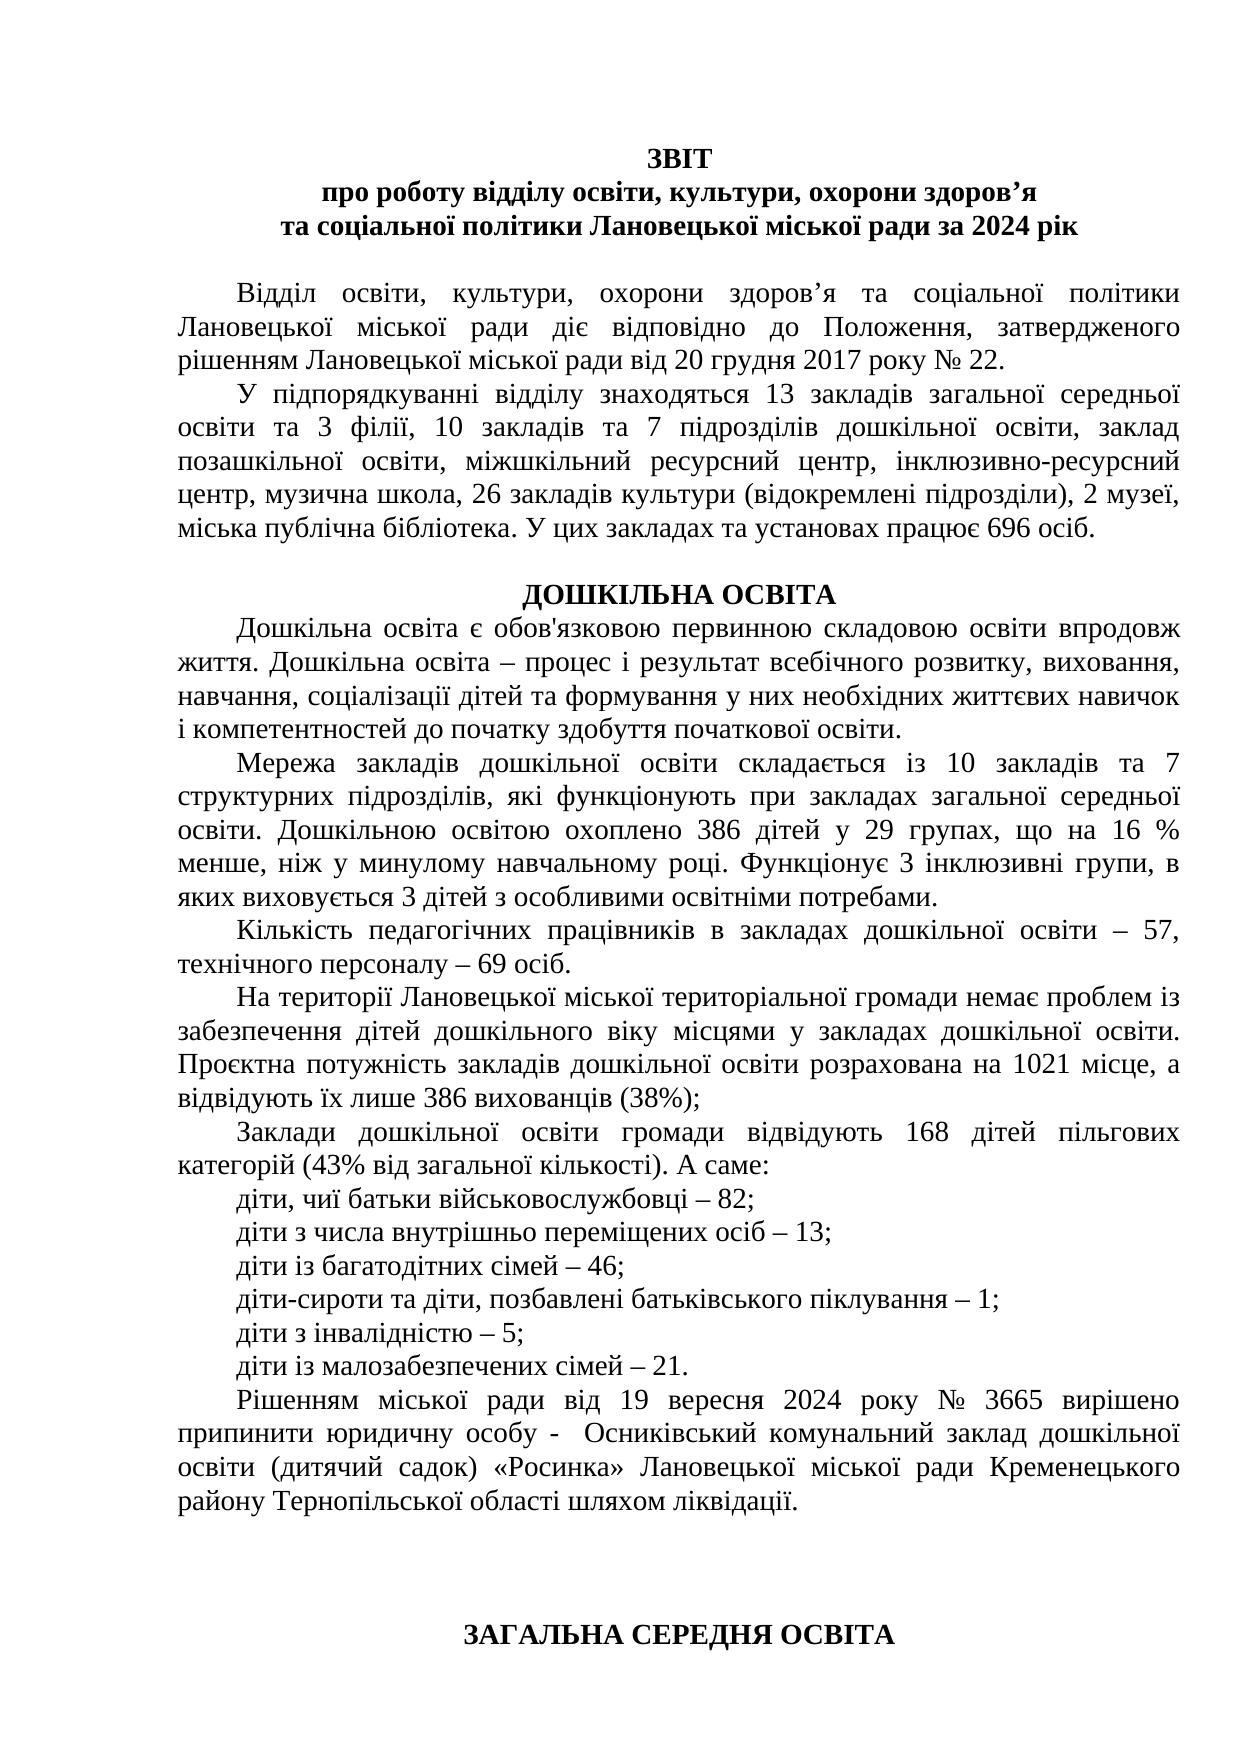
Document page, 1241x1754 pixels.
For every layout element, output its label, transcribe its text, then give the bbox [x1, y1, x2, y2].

text У підпорядкуванні відділу знаходяться 13 закладів загальної середньої освіти та 3 філії, 10 закладів та 7 підрозділів дошкільної освіти, заклад позашкільної освіти, міжшкільний ресурсний центр, інклюзивно-ресурсний центр, музична школа, 26 закладів культури (відокремлені підрозділи), 2 музеї, міська публічна бібліотека. У цих закладах та установах працює 696 осіб. [177, 376, 1181, 543]
text Дошкільна освіта [177, 577, 1181, 611]
text діти із малозабезпечених сімей – 21. [177, 1348, 1181, 1382]
text діти з числа внутрішньо переміщених осіб – 13; [177, 1214, 1181, 1248]
text Дошкільна освіта є обов'язковою первинною складовою освіти впродовж життя. Дошкільна освіта – процес і результат всебічного розвитку, виховання, навчання, соціалізації дітей та формування у них необхідних життєвих навичок і компетентностей до початку здобуття початкової освіти. [177, 611, 1181, 745]
text Рішенням міської ради від 19 вересня 2024 року № 3665 вирішено припинити юридичну особу - Осниківський комунальний заклад дошкільної освіти (дитячий садок) «Росинка» Лановецької міської ради Кременецького району Тернопільської області шляхом ліквідації. [177, 1382, 1181, 1516]
text діти-сироти та діти, позбавлені батьківського піклування – 1; [177, 1281, 1181, 1315]
text Загальна середня освіта [177, 1617, 1181, 1650]
text Заклади дошкільної освіти громади відвідують 168 дітей пільгових категорій (43% від загальної кількості). А саме: [177, 1114, 1181, 1181]
text ЗВІТ [177, 141, 1182, 174]
text Відділ освіти, культури, охорони здоров’я та соціальної політики Лановецької міської ради діє відповідно до Положення, затвердженого рішенням Лановецької міської ради від 20 грудня 2017 року № 22. [177, 275, 1181, 376]
text діти з інвалідністю – 5; [177, 1315, 1181, 1348]
text Мережа закладів дошкільної освіти складається із 10 закладів та 7 структурних підрозділів, які функціонують при закладах загальної середньої освіти. Дошкільною освітою охоплено 386 дітей у 29 групах, що на 16 % менше, ніж у минулому навчальному році. Функціонує 3 інклюзивні групи, в яких виховується 3 дітей з особливими освітніми потребами. [177, 745, 1181, 912]
text діти із багатодітних сімей – 46; [177, 1248, 1181, 1281]
text діти, чиї батьки військовослужбовці – 82; [177, 1181, 1181, 1214]
text Кількість педагогічних працівників в закладах дошкільної освіти – 57, технічного персоналу – 69 осіб. [177, 912, 1181, 979]
text та соціальної політики Лановецької міської ради за 2024 рік [177, 208, 1182, 242]
text На території Лановецької міської територіальної громади немає проблем із забезпечення дітей дошкільного віку місцями у закладах дошкільної освіти. Проєктна потужність закладів дошкільної освіти розрахована на 1021 місце, а відвідують їх лише 386 вихованців (38%); [177, 979, 1181, 1114]
text про роботу відділу освіти, культури, охорони здоров’я [177, 174, 1182, 208]
